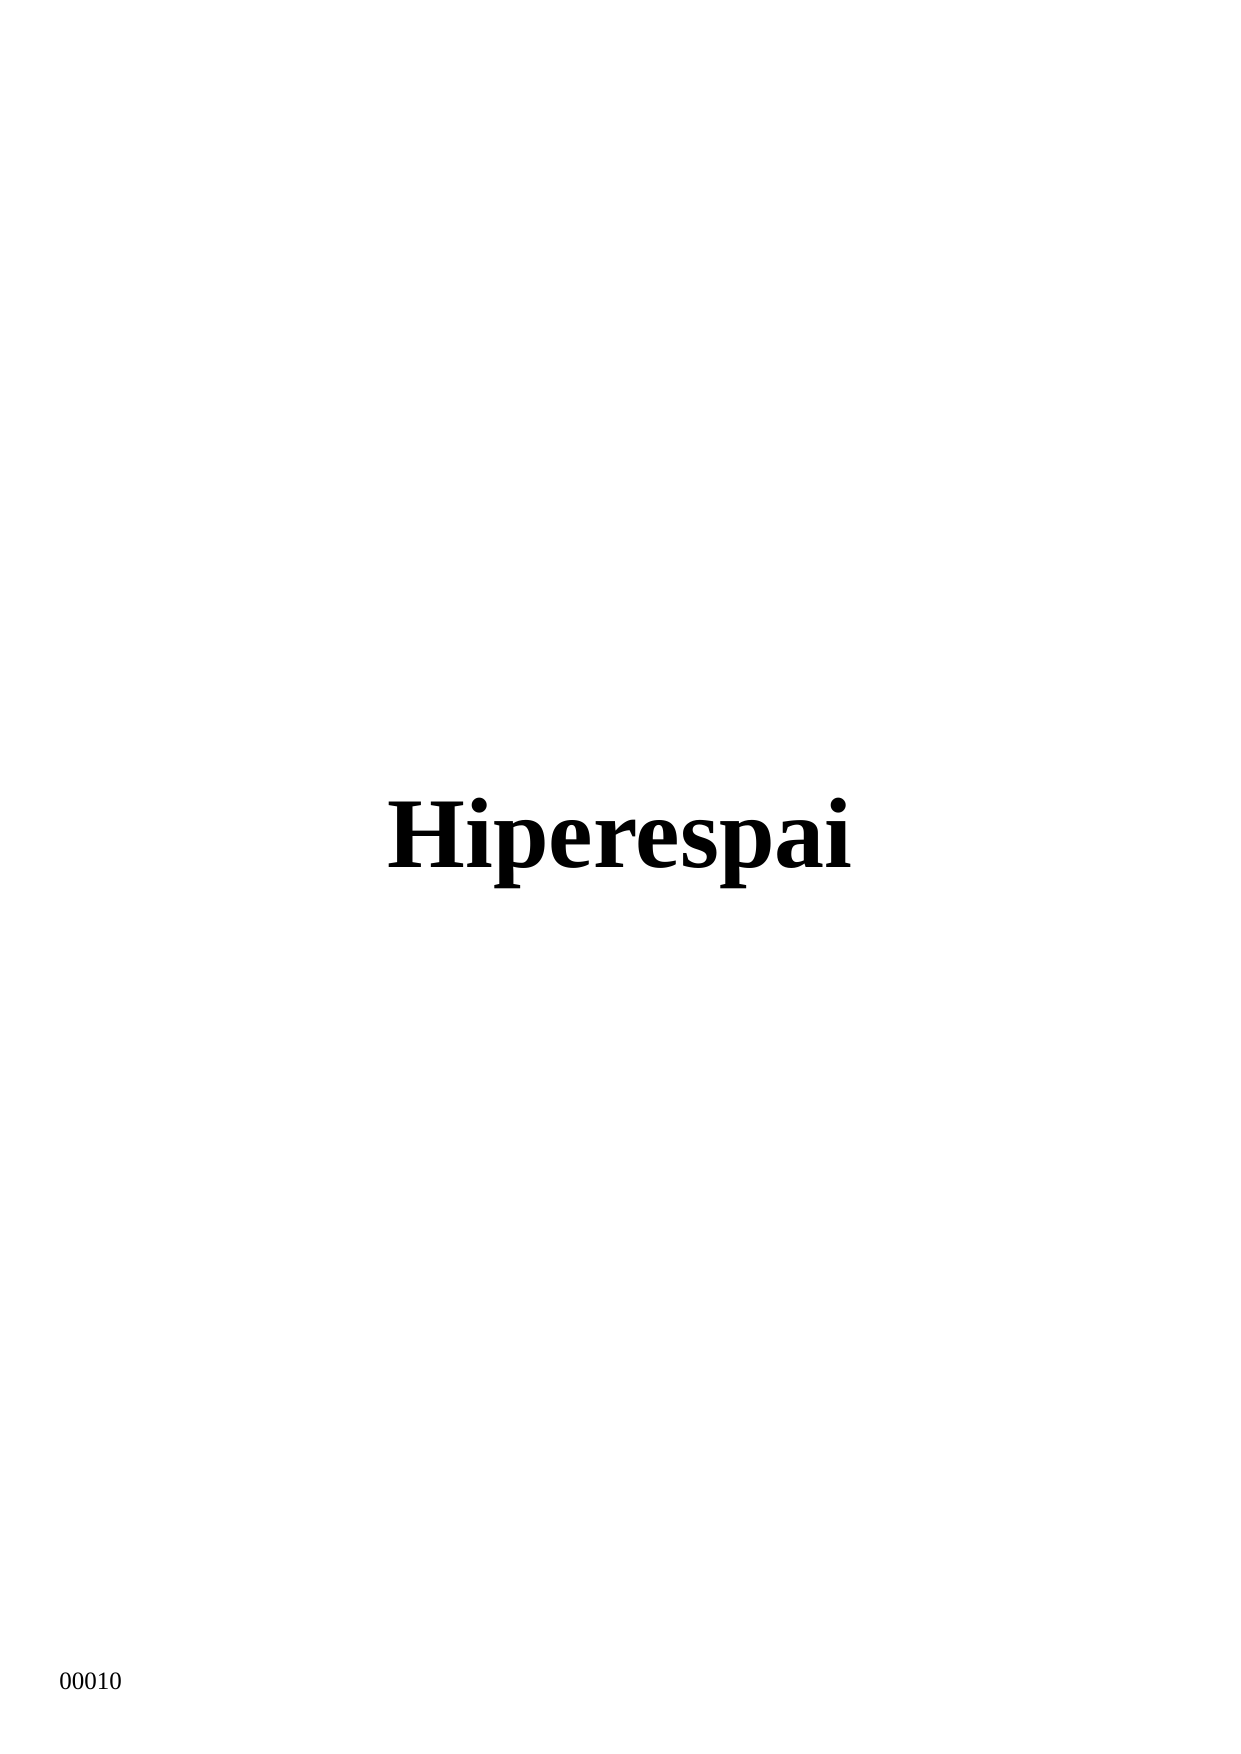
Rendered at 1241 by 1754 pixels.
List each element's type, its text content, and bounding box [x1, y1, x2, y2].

subtitle Hiperespai [59, 774, 1181, 889]
